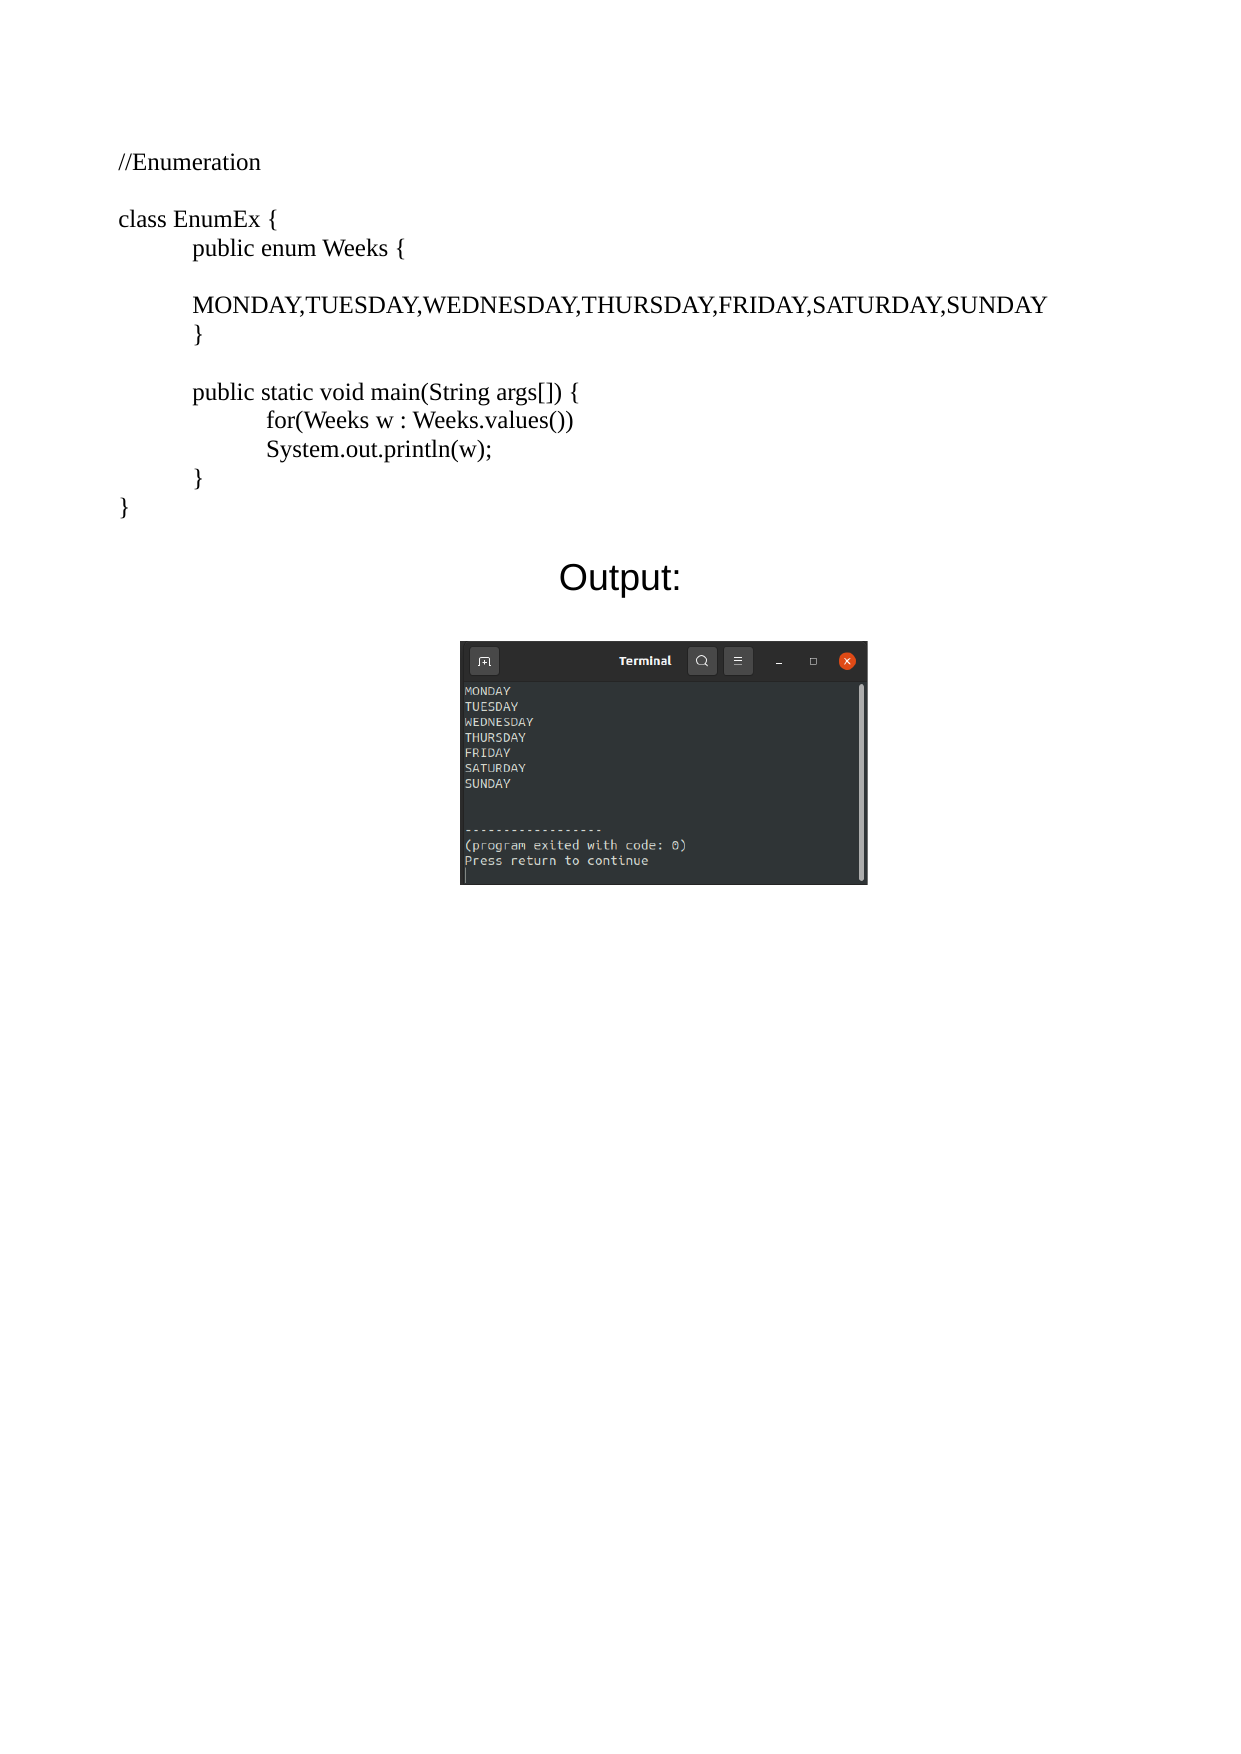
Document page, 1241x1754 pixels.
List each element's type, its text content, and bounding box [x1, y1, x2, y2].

text public static void main(String args[]) { [118, 377, 1122, 406]
text //Enumeration [118, 147, 1122, 176]
text } [118, 319, 1122, 348]
picture [460, 641, 868, 885]
text public enum Weeks { [118, 233, 1122, 262]
text System.out.println(w); [118, 434, 1122, 463]
text } [118, 463, 1122, 492]
text MONDAY,TUESDAY,WEDNESDAY,THURSDAY,FRIDAY,SATURDAY,SUNDAY [118, 262, 1122, 319]
subtitle Output: [118, 556, 1122, 599]
text class EnumEx { [118, 204, 1122, 233]
text } [118, 492, 1122, 521]
text for(Weeks w : Weeks.values()) [118, 406, 1122, 434]
